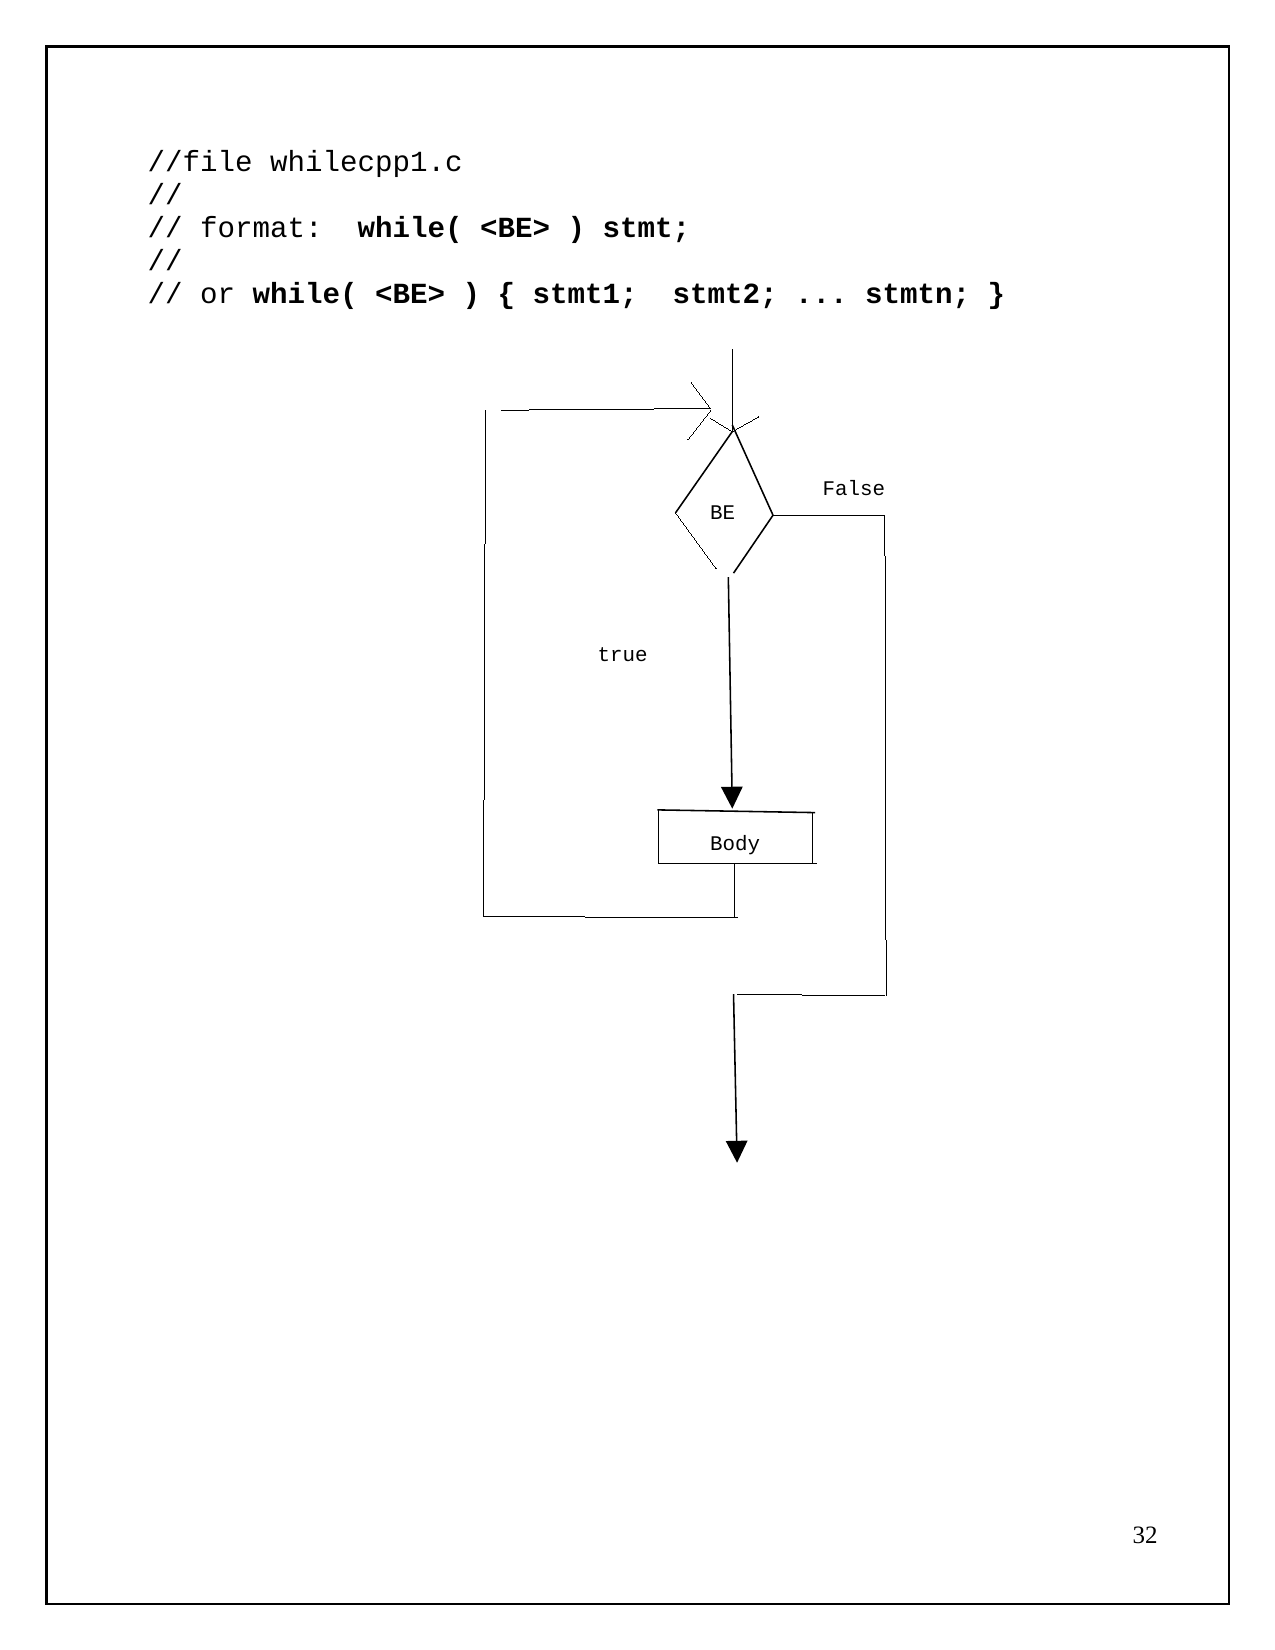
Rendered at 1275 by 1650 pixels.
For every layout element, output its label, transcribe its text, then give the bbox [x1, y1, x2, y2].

text [886, 833, 1158, 856]
text // [147, 180, 1158, 213]
text Body [659, 833, 812, 856]
text False [758, 478, 1158, 502]
text [147, 502, 485, 525]
text //file whilecpp1.c [147, 147, 1158, 180]
text [731, 643, 885, 667]
text [813, 833, 885, 856]
text [886, 643, 1158, 667]
text [685, 478, 765, 502]
text [484, 833, 658, 856]
text [147, 643, 484, 667]
text // or while( <BE> ) { stmt1; stmt2; ... stmtn; } [147, 279, 1158, 312]
text [486, 478, 698, 502]
text [147, 478, 485, 502]
text [769, 502, 1158, 525]
text BE [486, 502, 771, 525]
text // format: while( <BE> ) stmt; [147, 213, 1158, 246]
text true [485, 643, 729, 667]
text [147, 833, 483, 856]
text [768, 516, 884, 525]
text // [147, 246, 1158, 279]
